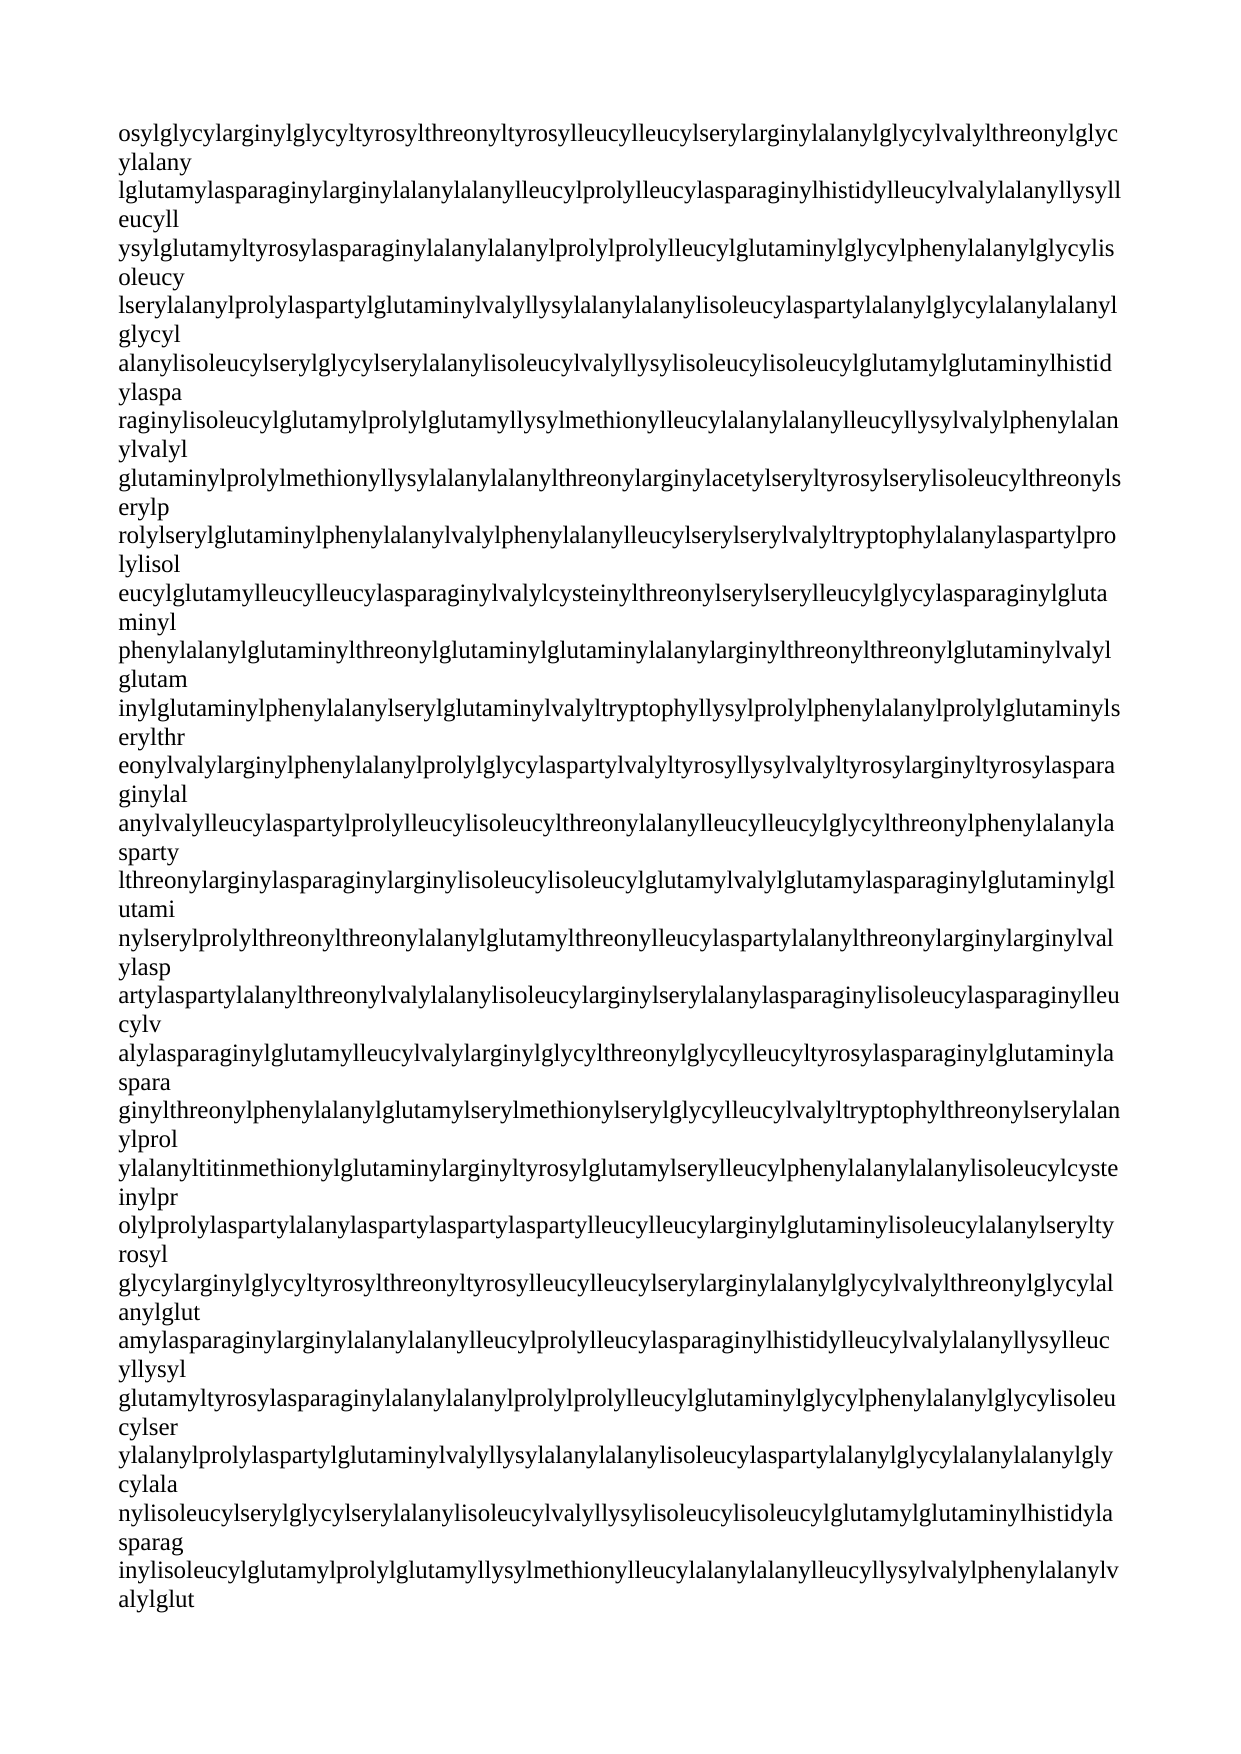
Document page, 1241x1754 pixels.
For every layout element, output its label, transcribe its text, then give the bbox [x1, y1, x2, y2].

text osylglycylarginylglycyltyrosylthreonyltyrosylleucylleucylserylarginylalanylglycylvalylthreonylglycylalany lglutamylasparaginylarginylalanylalanylleucylprolylleucylasparaginylhistidylleucylvalylalanyllysylleucyll ysylglutamyltyrosylasparaginylalanylalanylprolylprolylleucylglutaminylglycylphenylalanylglycylisoleucy lserylalanylprolylaspartylglutaminylvalyllysylalanylalanylisoleucylaspartylalanylglycylalanylalanylglycyl alanylisoleucylserylglycylserylalanylisoleucylvalyllysylisoleucylisoleucylglutamylglutaminylhistidylaspa raginylisoleucylglutamylprolylglutamyllysylmethionylleucylalanylalanylleucyllysylvalylphenylalanylvalyl glutaminylprolylmethionyllysylalanylalanylthreonylarginylacetylseryltyrosylserylisoleucylthreonylserylp rolylserylglutaminylphenylalanylvalylphenylalanylleucylserylserylvalyltryptophylalanylaspartylprolylisol eucylglutamylleucylleucylasparaginylvalylcysteinylthreonylserylserylleucylglycylasparaginylglutaminyl phenylalanylglutaminylthreonylglutaminylglutaminylalanylarginylthreonylthreonylglutaminylvalylglutam inylglutaminylphenylalanylserylglutaminylvalyltryptophyllysylprolylphenylalanylprolylglutaminylserylthr eonylvalylarginylphenylalanylprolylglycylaspartylvalyltyrosyllysylvalyltyrosylarginyltyrosylasparaginylal anylvalylleucylaspartylprolylleucylisoleucylthreonylalanylleucylleucylglycylthreonylphenylalanylasparty lthreonylarginylasparaginylarginylisoleucylisoleucylglutamylvalylglutamylasparaginylglutaminylglutami nylserylprolylthreonylthreonylalanylglutamylthreonylleucylaspartylalanylthreonylarginylarginylvalylasp artylaspartylalanylthreonylvalylalanylisoleucylarginylserylalanylasparaginylisoleucylasparaginylleucylv alylasparaginylglutamylleucylvalylarginylglycylthreonylglycylleucyltyrosylasparaginylglutaminylaspara ginylthreonylphenylalanylglutamylserylmethionylserylglycylleucylvalyltryptophylthreonylserylalanylprol ylalanyltitinmethionylglutaminylarginyltyrosylglutamylserylleucylphenylalanylalanylisoleucylcysteinylpr olylprolylaspartylalanylaspartylaspartylaspartylleucylleucylarginylglutaminylisoleucylalanylseryltyrosyl glycylarginylglycyltyrosylthreonyltyrosylleucylleucylserylarginylalanylglycylvalylthreonylglycylalanylglut amylasparaginylarginylalanylalanylleucylprolylleucylasparaginylhistidylleucylvalylalanyllysylleucyllysyl glutamyltyrosylasparaginylalanylalanylprolylprolylleucylglutaminylglycylphenylalanylglycylisoleucylser ylalanylprolylaspartylglutaminylvalyllysylalanylalanylisoleucylaspartylalanylglycylalanylalanylglycylala nylisoleucylserylglycylserylalanylisoleucylvalyllysylisoleucylisoleucylglutamylglutaminylhistidylasparag inylisoleucylglutamylprolylglutamyllysylmethionylleucylalanylalanylleucyllysylvalylphenylalanylvalylglut [118, 118, 1122, 1613]
